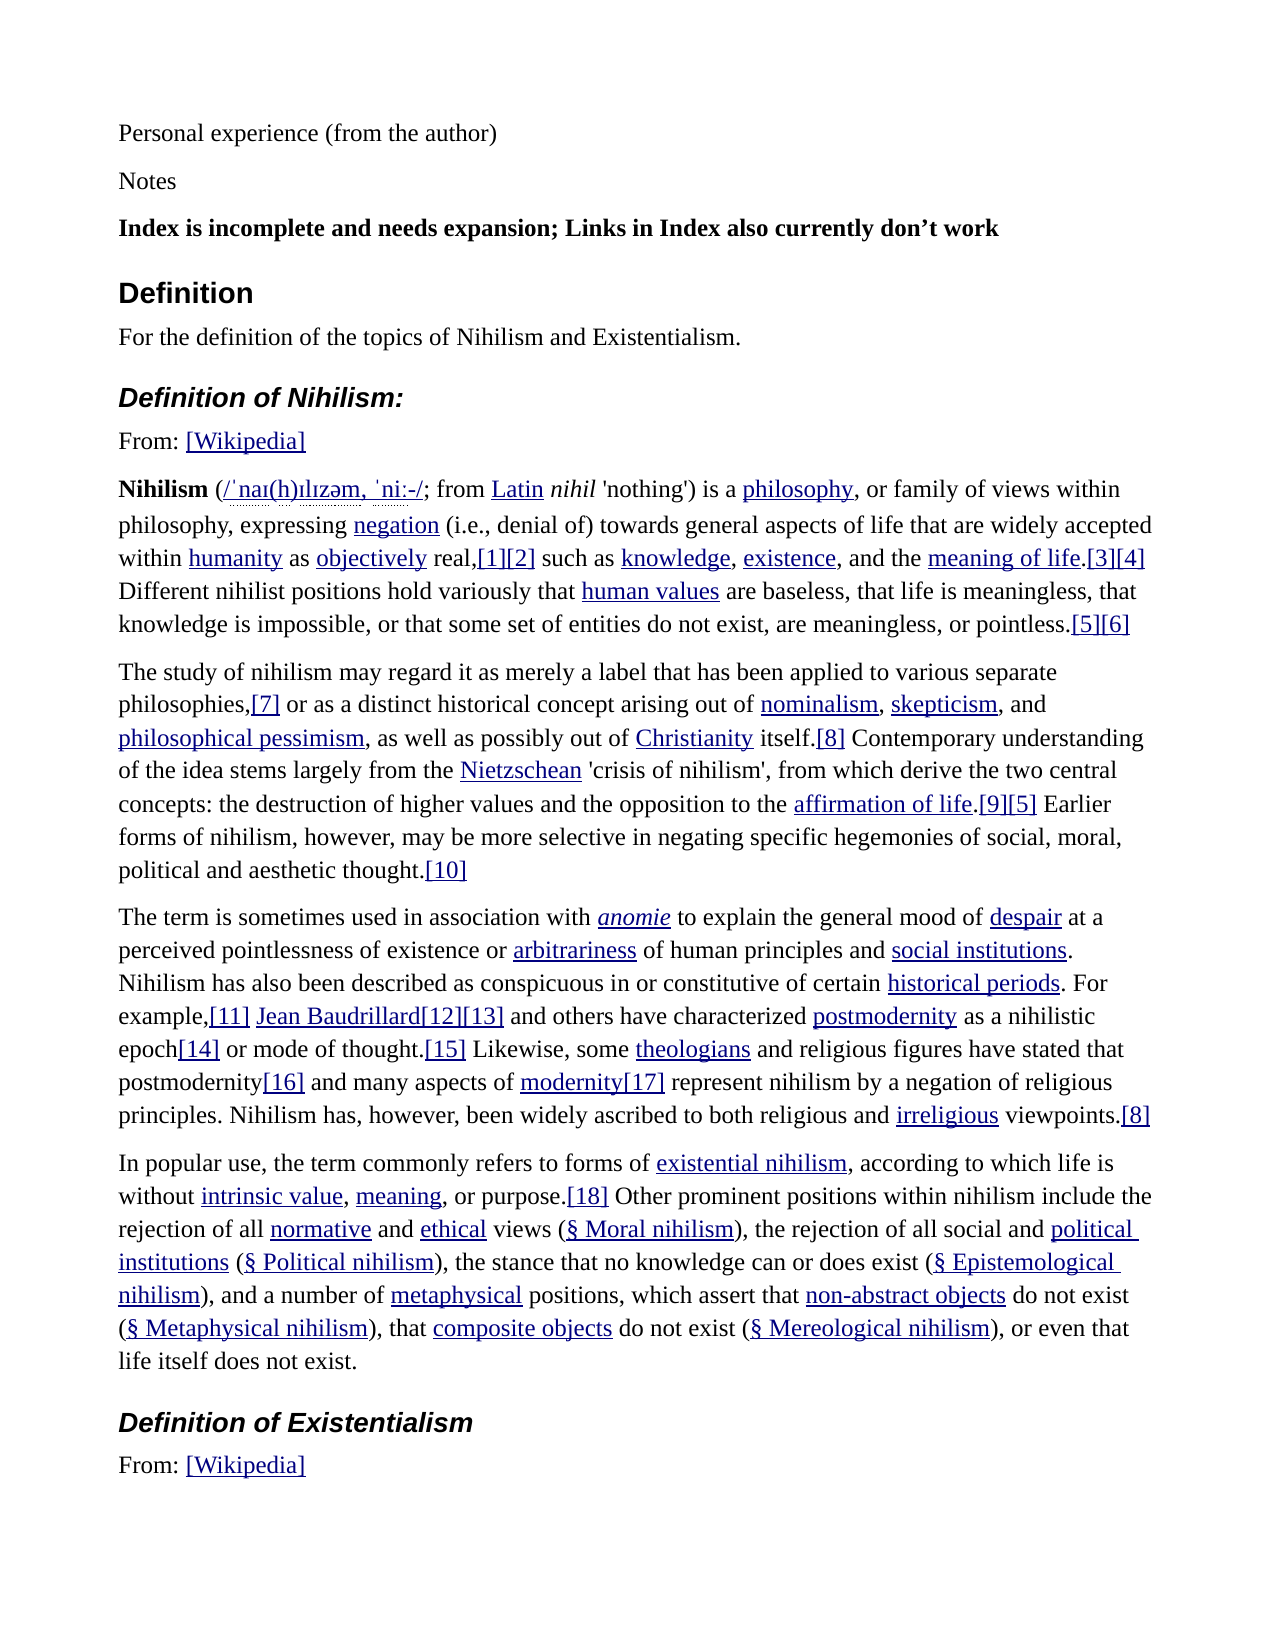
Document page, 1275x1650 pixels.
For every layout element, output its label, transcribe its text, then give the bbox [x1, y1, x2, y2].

subtitle Definition [118, 276, 1157, 309]
text Personal experience (from the author) [118, 118, 1157, 147]
text Nihilism (/ˈnaɪ(h)ɪlɪzəm, ˈniː-/; from Latin nihil 'nothing') is a philosophy, or family of views within philosophy, expressing negation (i.e., denial of) towards general aspects of life that are widely accepted within humanity as objectively real,[1][2] such as knowledge, existence, and the meaning of life.[3][4] Different nihilist positions hold variously that human values are baseless, that life is meaningless, that knowledge is impossible, or that some set of entities do not exist, are meaningless, or pointless.[5][6] [118, 474, 1157, 638]
text The study of nihilism may regard it as merely a label that has been applied to various separate philosophies,[7] or as a distinct historical concept arising out of nominalism, skepticism, and philosophical pessimism, as well as possibly out of Christianity itself.[8] Contemporary understanding of the idea stems largely from the Nietzschean 'crisis of nihilism', from which derive the two central concepts: the destruction of higher values and the opposition to the affirmation of life.[9][5] Earlier forms of nihilism, however, may be more selective in negating specific hegemonies of social, moral, political and aesthetic thought.[10] [118, 657, 1157, 883]
text In popular use, the term commonly refers to forms of existential nihilism, according to which life is without intrinsic value, meaning, or purpose.[18] Other prominent positions within nihilism include the rejection of all normative and ethical views (§ Moral nihilism), the rejection of all social and political institutions (§ Political nihilism), the stance that no knowledge can or does exist (§ Epistemological nihilism), and a number of metaphysical positions, which assert that non-abstract objects do not exist (§ Metaphysical nihilism), that composite objects do not exist (§ Mereological nihilism), or even that life itself does not exist. [118, 1148, 1157, 1375]
text From: [Wikipedia] [118, 426, 1157, 455]
text Index is incomplete and needs expansion; Links in Index also currently don’t work [118, 213, 1157, 242]
subtitle Definition of Existentialism [118, 1406, 1157, 1438]
text From: [Wikipedia] [118, 1451, 1157, 1479]
subtitle Definition of Nihilism: [118, 382, 1157, 414]
text The term is sometimes used in association with anomie to explain the general mood of despair at a perceived pointlessness of existence or arbitrariness of human principles and social institutions. Nihilism has also been described as conspicuous in or constitutive of certain historical periods. For example,[11] Jean Baudrillard[12][13] and others have characterized postmodernity as a nihilistic epoch[14] or mode of thought.[15] Likewise, some theologians and religious figures have stated that postmodernity[16] and many aspects of modernity[17] represent nihilism by a negation of religious principles. Nihilism has, however, been widely ascribed to both religious and irreligious viewpoints.[8] [118, 902, 1157, 1129]
text For the definition of the topics of Nihilism and Existentialism. [118, 322, 1157, 351]
text Notes [118, 166, 1157, 194]
